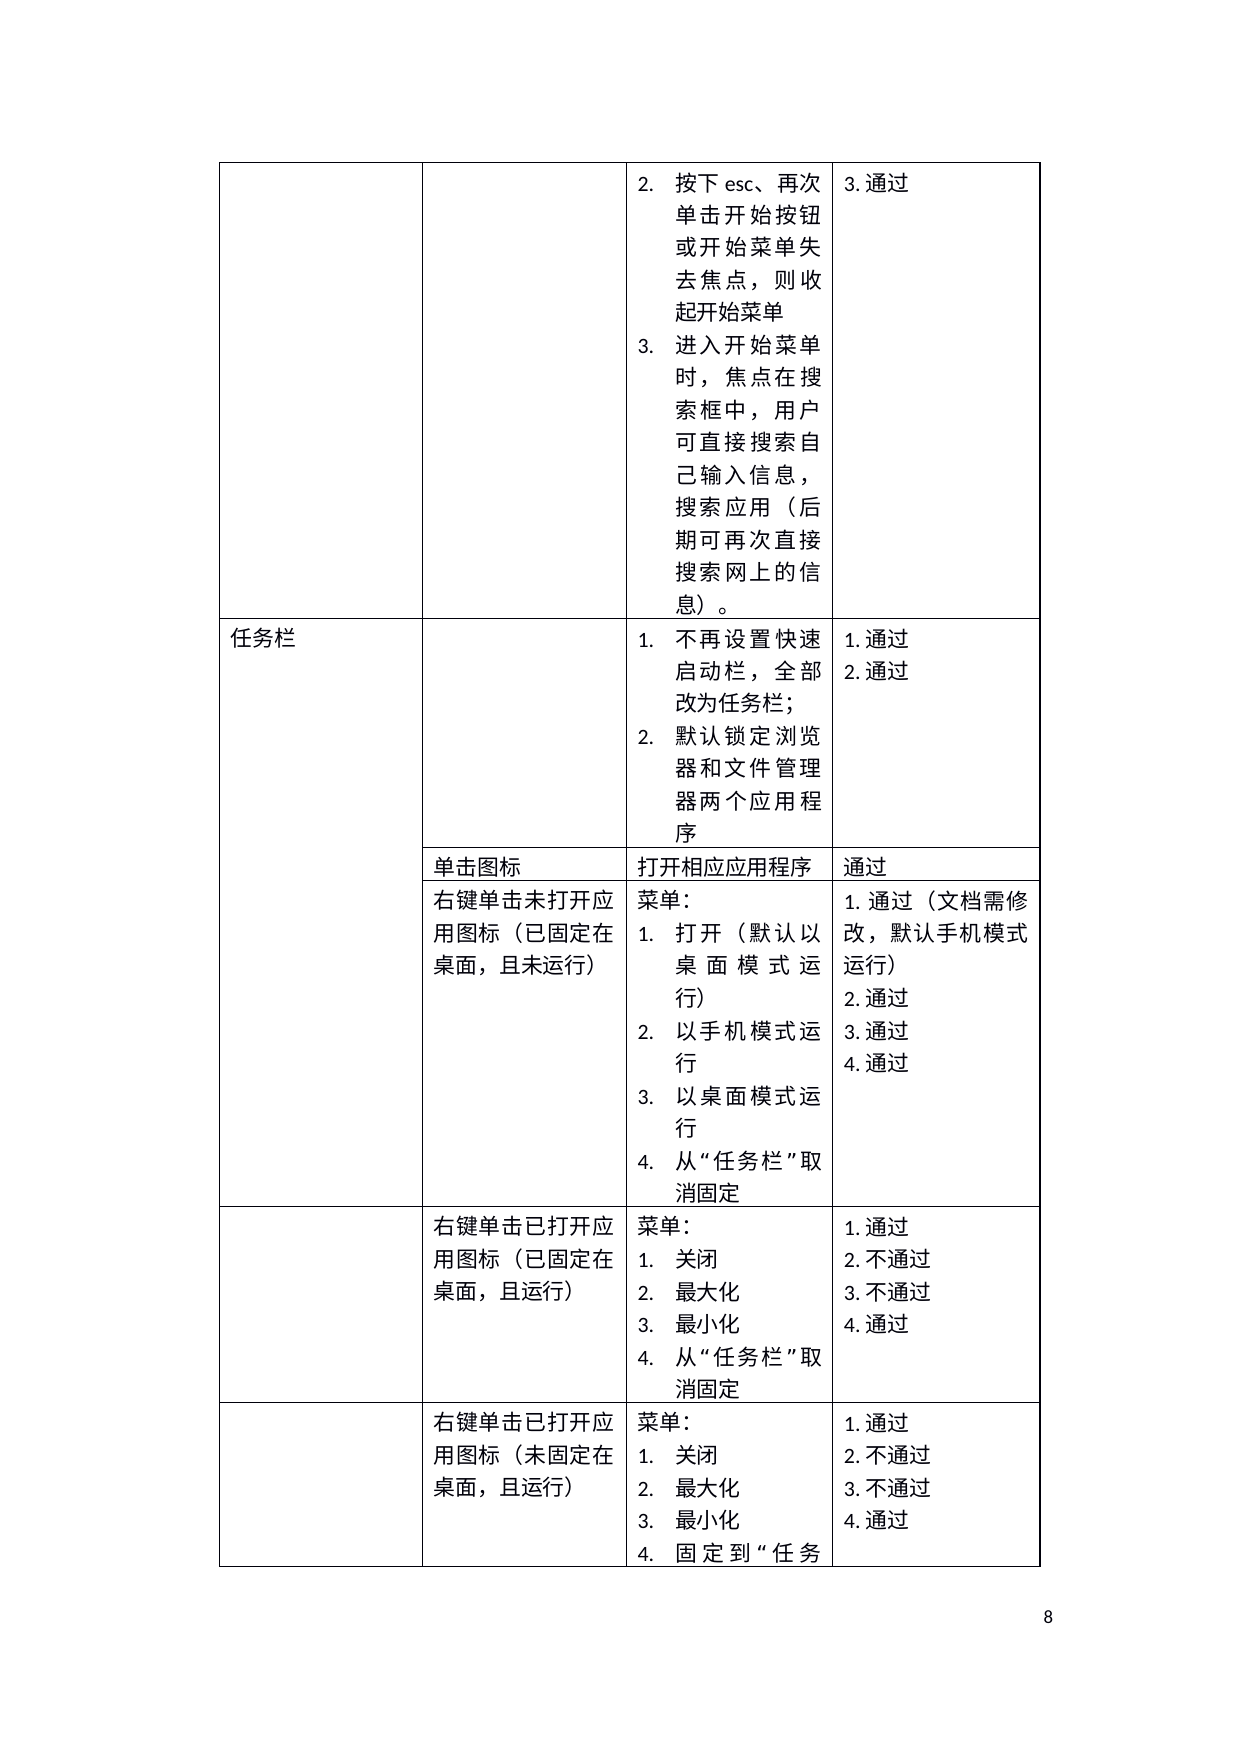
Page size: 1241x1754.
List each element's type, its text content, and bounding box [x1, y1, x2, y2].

table_cell 右键单击已打开应用图标（已固定在桌面，且运行） [423, 1207, 626, 1402]
table_cell 单击图标 [423, 848, 626, 880]
table_cell 菜单： 关闭 最大化 最小化 从“任务栏”取消固定 [627, 1207, 832, 1402]
table_cell 1. 通过（文档需修改，默认手机模式运行） 2. 通过 3. 通过 4. 通过 [833, 881, 1039, 1206]
table_cell 菜单： 打开（默认以桌面模式运行） 以手机模式运行 以桌面模式运行 从“任务栏”取消固定 [627, 881, 832, 1206]
table_cell [220, 163, 422, 618]
table_cell 3. 通过 [833, 163, 1039, 618]
table_cell 通过 [833, 848, 1039, 880]
table_cell 1. 通过 2. 通过 [833, 619, 1039, 847]
table_cell [220, 1207, 422, 1402]
table_cell 右键单击已打开应用图标（未固定在桌面，且运行） [423, 1403, 626, 1566]
table_cell 菜单： 关闭 最大化 最小化 固定到“任务栏” [627, 1403, 832, 1566]
table_cell 1. 通过 2. 不通过 3. 不通过 4. 通过 [833, 1403, 1039, 1566]
table_cell 显示开始菜单栏 按下esc、再次单击开始按钮或开始菜单失去焦点，则收起开始菜单 进入开始菜单时，焦点在搜索框中，用户可直接搜索自己输入信息，搜索应用（后期可再次直接搜索网上的信息）。 [627, 163, 832, 618]
table_cell 任务栏 [220, 619, 422, 1206]
table_cell 1. 通过 2. 不通过 3. 不通过 4. 通过 [833, 1207, 1039, 1402]
table_cell 不再设置快速启动栏，全部改为任务栏； 默认锁定浏览器和文件管理器两个应用程序 [627, 619, 832, 847]
table_cell [423, 619, 626, 847]
table_cell 打开相应应用程序 [627, 848, 832, 880]
table_cell 右键单击未打开应用图标（已固定在桌面，且未运行） [423, 881, 626, 1206]
table_cell [423, 163, 626, 618]
table_cell [220, 1403, 422, 1566]
